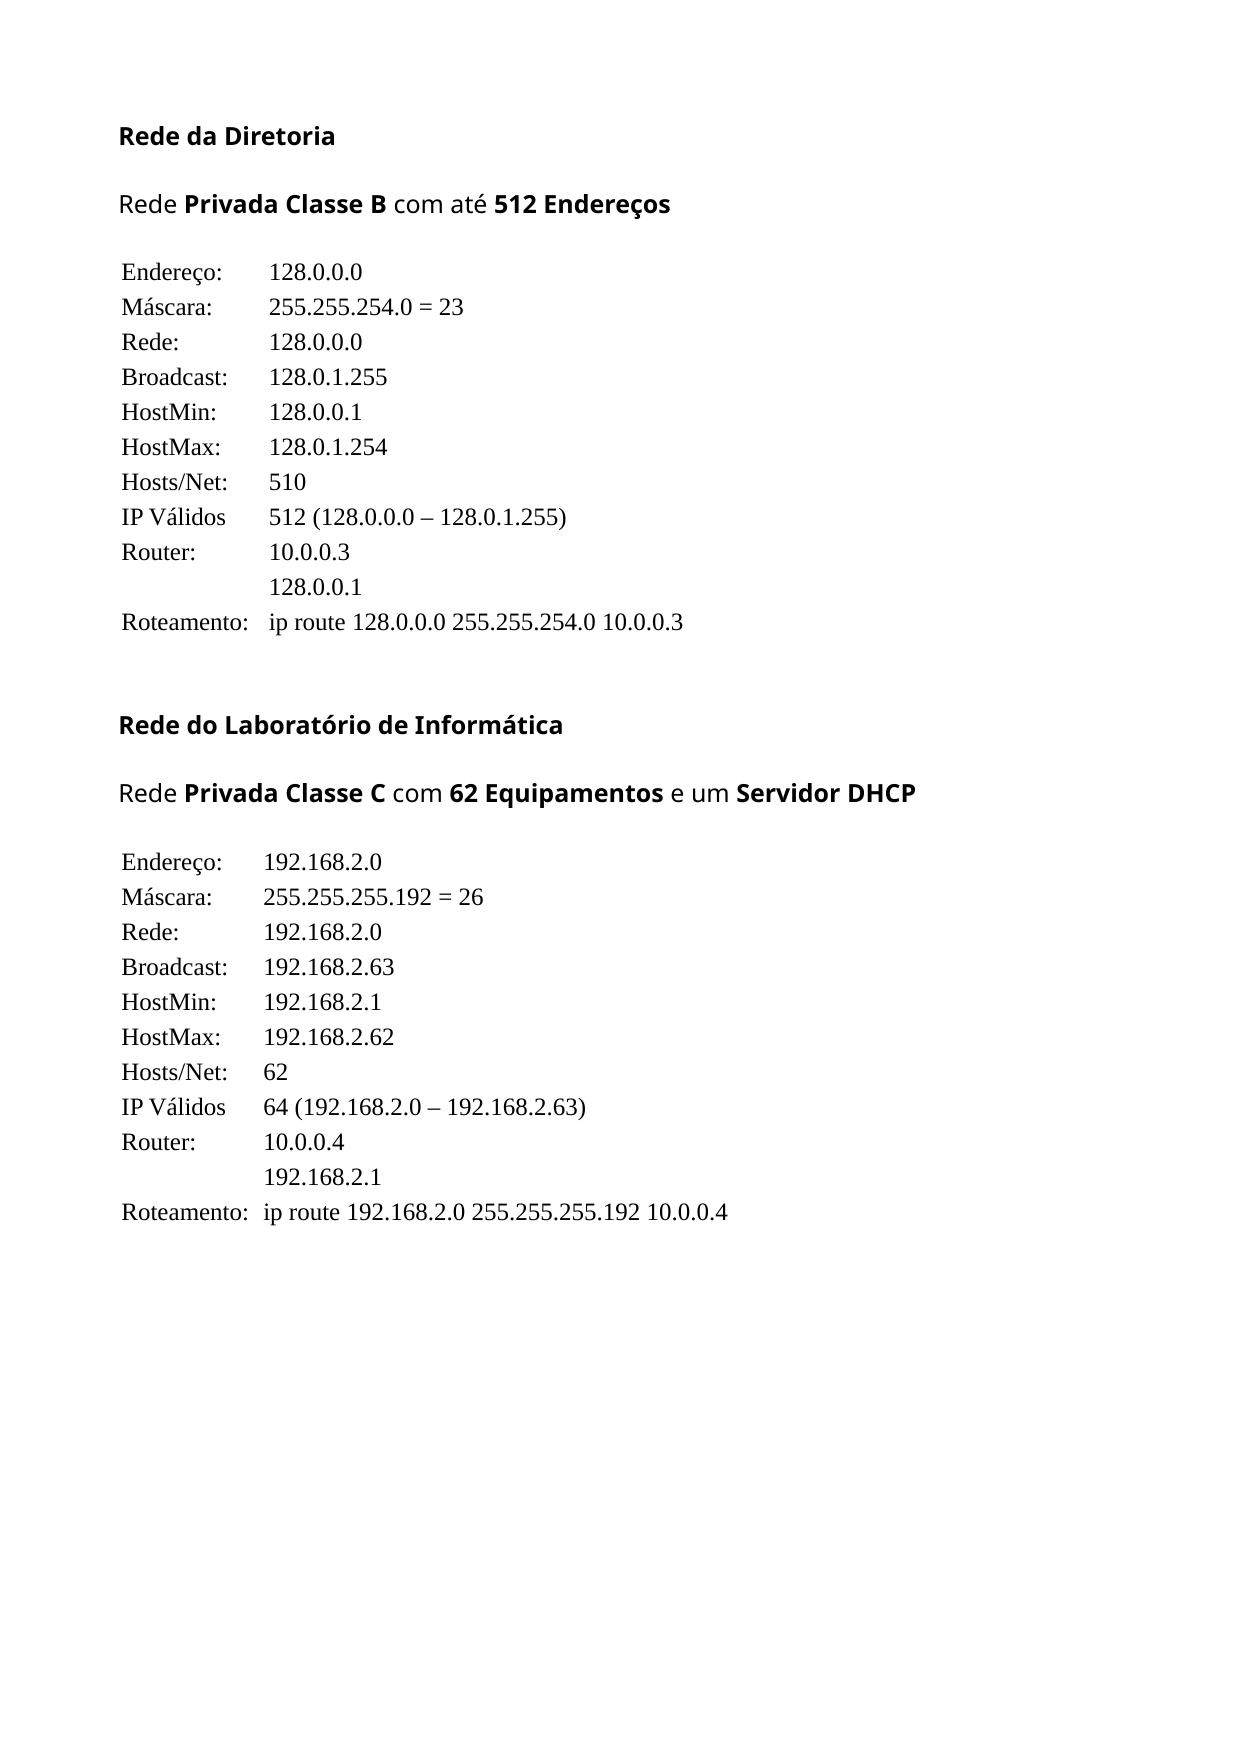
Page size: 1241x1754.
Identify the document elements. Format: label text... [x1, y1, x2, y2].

table_header 192.168.2.0 [260, 844, 1039, 879]
table_cell Router: [118, 534, 265, 569]
table_header Endereço: [118, 254, 265, 289]
table_cell Hosts/Net: [118, 464, 265, 499]
table_cell ip route 128.0.0.0 255.255.254.0 10.0.0.3 [265, 604, 1015, 639]
table_cell Roteamento: [118, 604, 265, 639]
table_cell Máscara: [118, 289, 265, 324]
table_cell HostMin: [118, 394, 265, 429]
table_cell HostMin: [118, 984, 260, 1019]
table_cell [118, 569, 265, 604]
table_cell 192.168.2.1 [260, 1159, 1039, 1194]
table_cell 10.0.0.4 [260, 1124, 1039, 1159]
table_header 128.0.0.0 [265, 254, 1015, 289]
table_cell IP Válidos [118, 499, 265, 534]
table_cell 192.168.2.0 [260, 914, 1039, 949]
table_cell Broadcast: [118, 949, 260, 984]
table_cell Roteamento: [118, 1194, 260, 1229]
table_cell 510 [265, 464, 1015, 499]
text Rede Privada Classe B com até 512 Endereços [118, 186, 1122, 220]
table_cell 128.0.0.1 [265, 569, 1015, 604]
table_cell Hosts/Net: [118, 1054, 260, 1089]
table_cell 192.168.2.62 [260, 1019, 1039, 1054]
table_cell Router: [118, 1124, 260, 1159]
table_header Endereço: [118, 844, 260, 879]
table_cell Broadcast: [118, 359, 265, 394]
table_cell Rede: [118, 324, 265, 359]
table_cell HostMax: [118, 429, 265, 464]
table_cell 128.0.0.0 [265, 324, 1015, 359]
table_cell HostMax: [118, 1019, 260, 1054]
text Rede da Diretoria [118, 118, 1122, 152]
table_cell 10.0.0.3 [265, 534, 1015, 569]
table_cell 128.0.1.255 [265, 359, 1015, 394]
table_cell Rede: [118, 914, 260, 949]
table_cell [118, 1159, 260, 1194]
text Rede do Laboratório de Informática [118, 707, 1122, 742]
table_cell 64 (192.168.2.0 – 192.168.2.63) [260, 1089, 1039, 1124]
table_cell 128.0.1.254 [265, 429, 1015, 464]
table_cell 192.168.2.1 [260, 984, 1039, 1019]
table_cell 512 (128.0.0.0 – 128.0.1.255) [265, 499, 1015, 534]
table_cell 255.255.255.192 = 26 [260, 879, 1039, 914]
table_cell 128.0.0.1 [265, 394, 1015, 429]
table_cell IP Válidos [118, 1089, 260, 1124]
text Rede Privada Classe C com 62 Equipamentos e um Servidor DHCP [118, 776, 1122, 810]
table_cell Máscara: [118, 879, 260, 914]
table_cell 62 [260, 1054, 1039, 1089]
table_cell 192.168.2.63 [260, 949, 1039, 984]
table_cell 255.255.254.0 = 23 [265, 289, 1015, 324]
table_cell ip route 192.168.2.0 255.255.255.192 10.0.0.4 [260, 1194, 1039, 1229]
